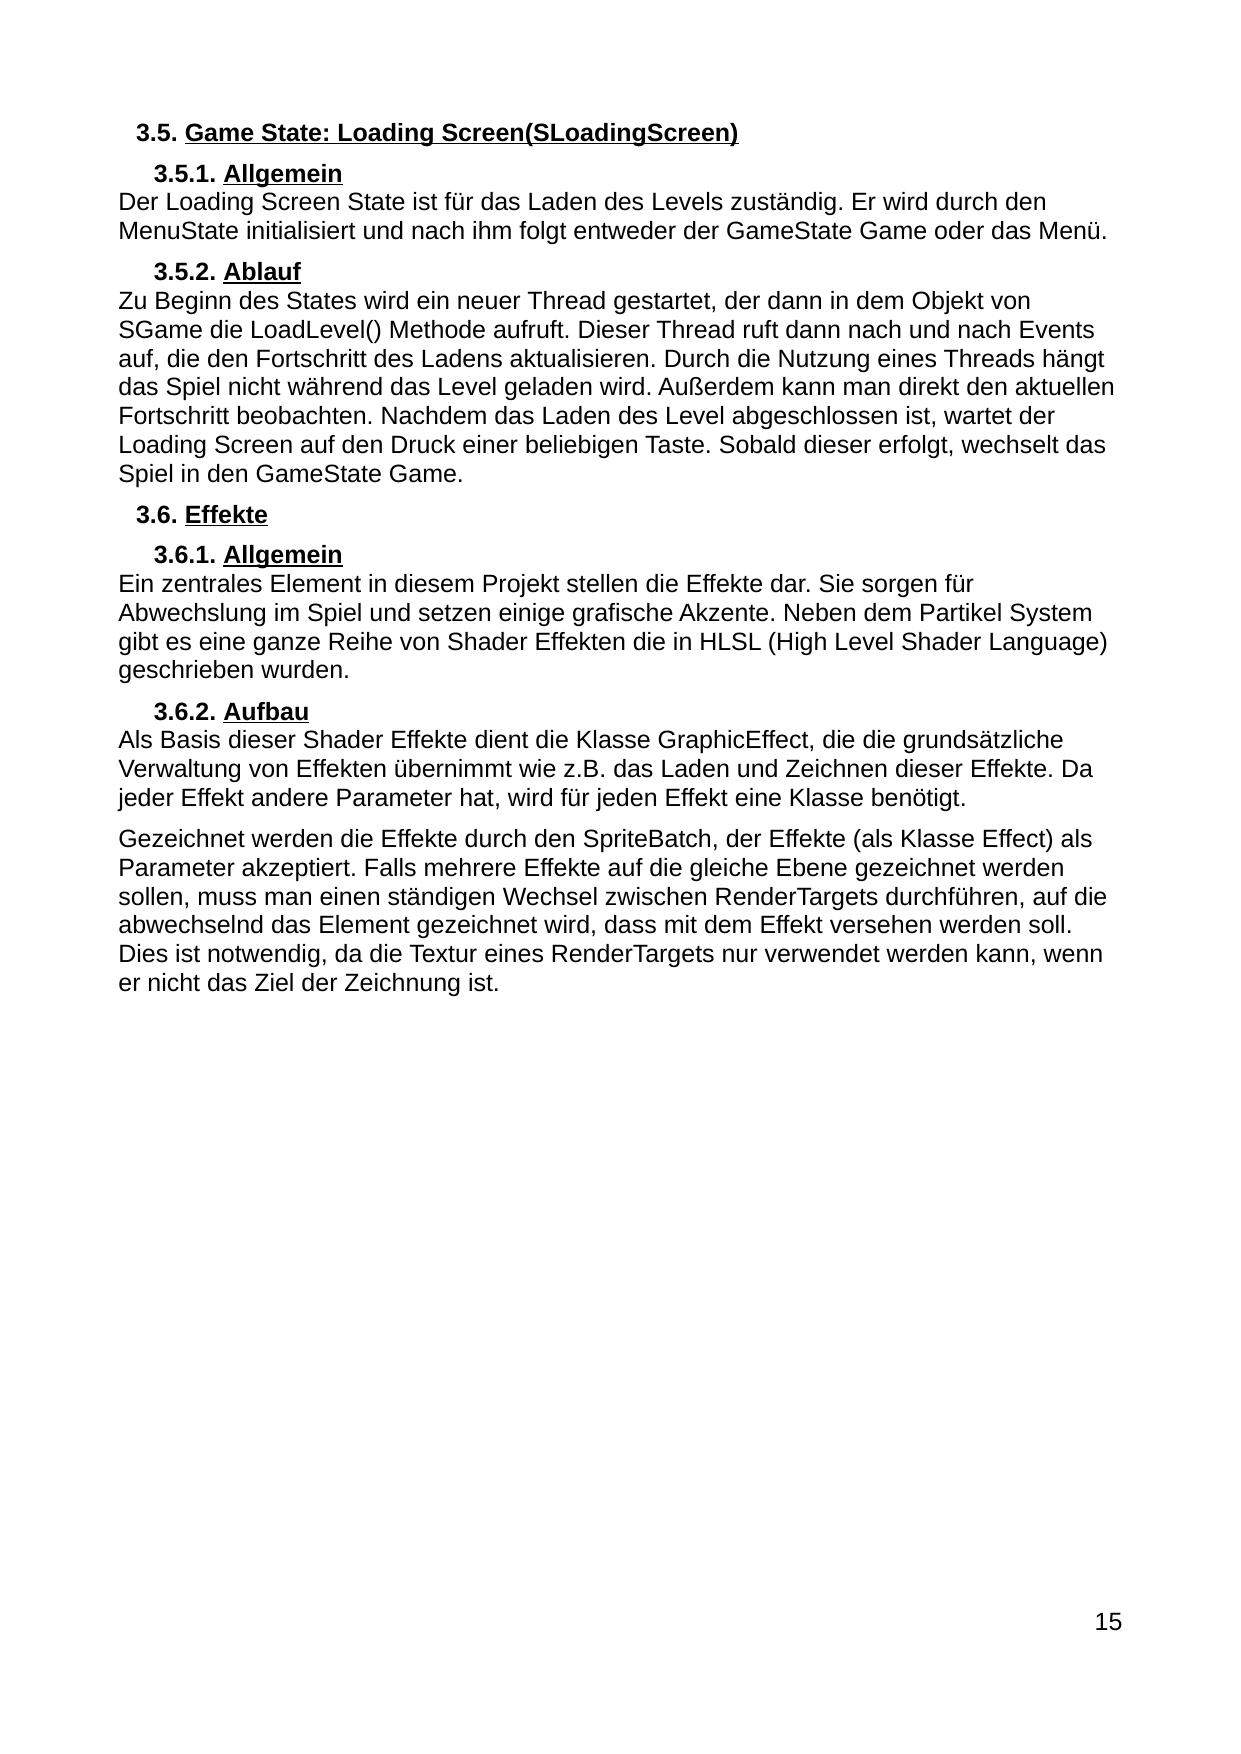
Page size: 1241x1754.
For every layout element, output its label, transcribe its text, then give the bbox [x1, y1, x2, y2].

text Der Loading Screen State ist für das Laden des Levels zuständig. Er wird durch den MenuState initialisiert und nach ihm folgt entweder der GameState Game oder das Menü. [118, 187, 1122, 245]
subtitle Game State: Loading Screen(SLoadingScreen) [136, 118, 1122, 147]
text Zu Beginn des States wird ein neuer Thread gestartet, der dann in dem Objekt von SGame die LoadLevel() Methode aufruft. Dieser Thread ruft dann nach und nach Events auf, die den Fortschritt des Ladens aktualisieren. Durch die Nutzung eines Threads hängt das Spiel nicht während das Level geladen wird. Außerdem kann man direkt den aktuellen Fortschritt beobachten. Nachdem das Laden des Level abgeschlossen ist, wartet der Loading Screen auf den Druck einer beliebigen Taste. Sobald dieser erfolgt, wechselt das Spiel in den GameState Game. [118, 286, 1122, 487]
subtitle Ablauf [153, 257, 1122, 286]
text Ein zentrales Element in diesem Projekt stellen die Effekte dar. Sie sorgen für Abwechslung im Spiel und setzen einige grafische Akzente. Neben dem Partikel System gibt es eine ganze Reihe von Shader Effekten die in HLSL (High Level Shader Language) geschrieben wurden. [118, 569, 1122, 684]
text Als Basis dieser Shader Effekte dient die Klasse GraphicEffect, die die grundsätzliche Verwaltung von Effekten übernimmt wie z.B. das Laden und Zeichnen dieser Effekte. Da jeder Effekt andere Parameter hat, wird für jeden Effekt eine Klasse benötigt. [118, 725, 1122, 812]
subtitle Allgemein [153, 159, 1122, 187]
subtitle Effekte [136, 500, 1122, 529]
subtitle Aufbau [153, 697, 1122, 725]
subtitle Allgemein [153, 540, 1122, 569]
text Gezeichnet werden die Effekte durch den SpriteBatch, der Effekte (als Klasse Effect) als Parameter akzeptiert. Falls mehrere Effekte auf die gleiche Ebene gezeichnet werden sollen, muss man einen ständigen Wechsel zwischen RenderTargets durchführen, auf die abwechselnd das Element gezeichnet wird, dass mit dem Effekt versehen werden soll. Dies ist notwendig, da die Textur eines RenderTargets nur verwendet werden kann, wenn er nicht das Ziel der Zeichnung ist. [118, 824, 1122, 997]
